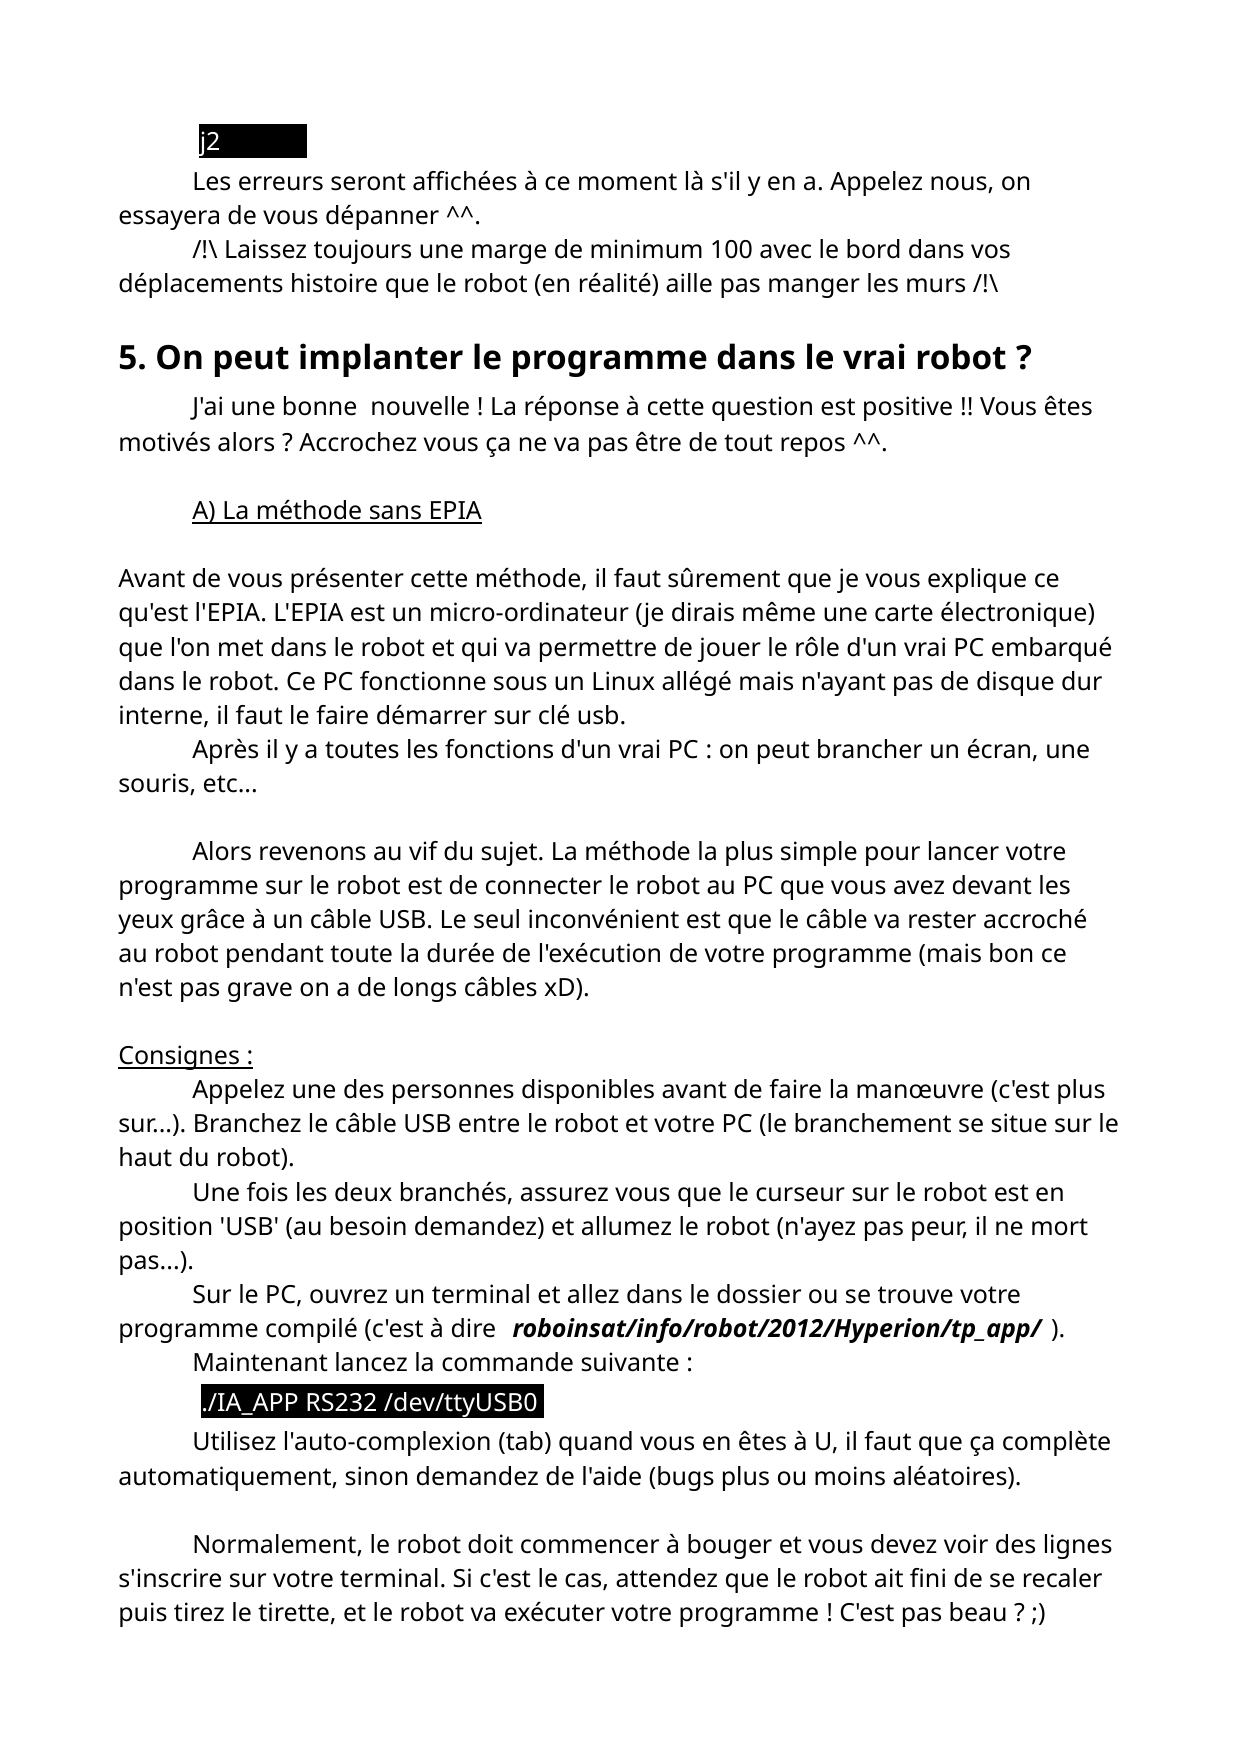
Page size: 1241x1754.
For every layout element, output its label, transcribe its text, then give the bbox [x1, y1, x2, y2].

text Les erreurs seront affichées à ce moment là s'il y en a. Appelez nous, on essayera de vous dépanner ^^. [118, 164, 1122, 232]
table_header ./IA_APP RS232 /dev/ttyUSB0 [195, 1379, 550, 1424]
text Alors revenons au vif du sujet. La méthode la plus simple pour lancer votre programme sur le robot est de connecter le robot au PC que vous avez devant les yeux grâce à un câble USB. Le seul inconvénient est que le câble va rester accroché au robot pendant toute la durée de l'exécution de votre programme (mais bon ce n'est pas grave on a de longs câbles xD). [118, 833, 1122, 1004]
text Appelez une des personnes disponibles avant de faire la manœuvre (c'est plus sur...). Branchez le câble USB entre le robot et votre PC (le branchement se situe sur le haut du robot). [118, 1072, 1122, 1174]
text Après il y a toutes les fonctions d'un vrai PC : on peut brancher un écran, une souris, etc... [118, 731, 1122, 799]
text Une fois les deux branchés, assurez vous que le curseur sur le robot est en position 'USB' (au besoin demandez) et allumez le robot (n'ayez pas peur, il ne mort pas...). [118, 1174, 1122, 1276]
text 5. On peut implanter le programme dans le vrai robot ? [118, 334, 1122, 379]
text Utilisez l'auto-complexion (tab) quand vous en êtes à U, il faut que ça complète automatiquement, sinon demandez de l'aide (bugs plus ou moins aléatoires). [118, 1424, 1122, 1492]
text A) La méthode sans EPIA [118, 493, 1122, 527]
text Sur le PC, ouvrez un terminal et allez dans le dossier ou se trouve votre programme compilé (c'est à dire roboinsat/info/robot/2012/Hyperion/tp_app/ ). [118, 1276, 1122, 1344]
text Maintenant lancez la commande suivante : [118, 1344, 1122, 1378]
text Normalement, le robot doit commencer à bouger et vous devez voir des lignes s'inscrire sur votre terminal. Si c'est le cas, attendez que le robot ait fini de se recaler puis tirez le tirette, et le robot va exécuter votre programme ! C'est pas beau ? ;) [118, 1526, 1122, 1628]
text J'ai une bonne nouvelle ! La réponse à cette question est positive !! Vous êtes motivés alors ? Accrochez vous ça ne va pas être de tout repos ^^. [118, 379, 1122, 459]
text Avant de vous présenter cette méthode, il faut sûrement que je vous explique ce qu'est l'EPIA. L'EPIA est un micro-ordinateur (je dirais même une carte électronique) que l'on met dans le robot et qui va permettre de jouer le rôle d'un vrai PC embarqué dans le robot. Ce PC fonctionne sous un Linux allégé mais n'ayant pas de disque dur interne, il faut le faire démarrer sur clé usb. [118, 561, 1122, 731]
text Consignes : [118, 1038, 1122, 1072]
table_header -j2 [194, 118, 312, 164]
text /!\ Laissez toujours une marge de minimum 100 avec le bord dans vos déplacements histoire que le robot (en réalité) aille pas manger les murs /!\ [118, 232, 1122, 300]
